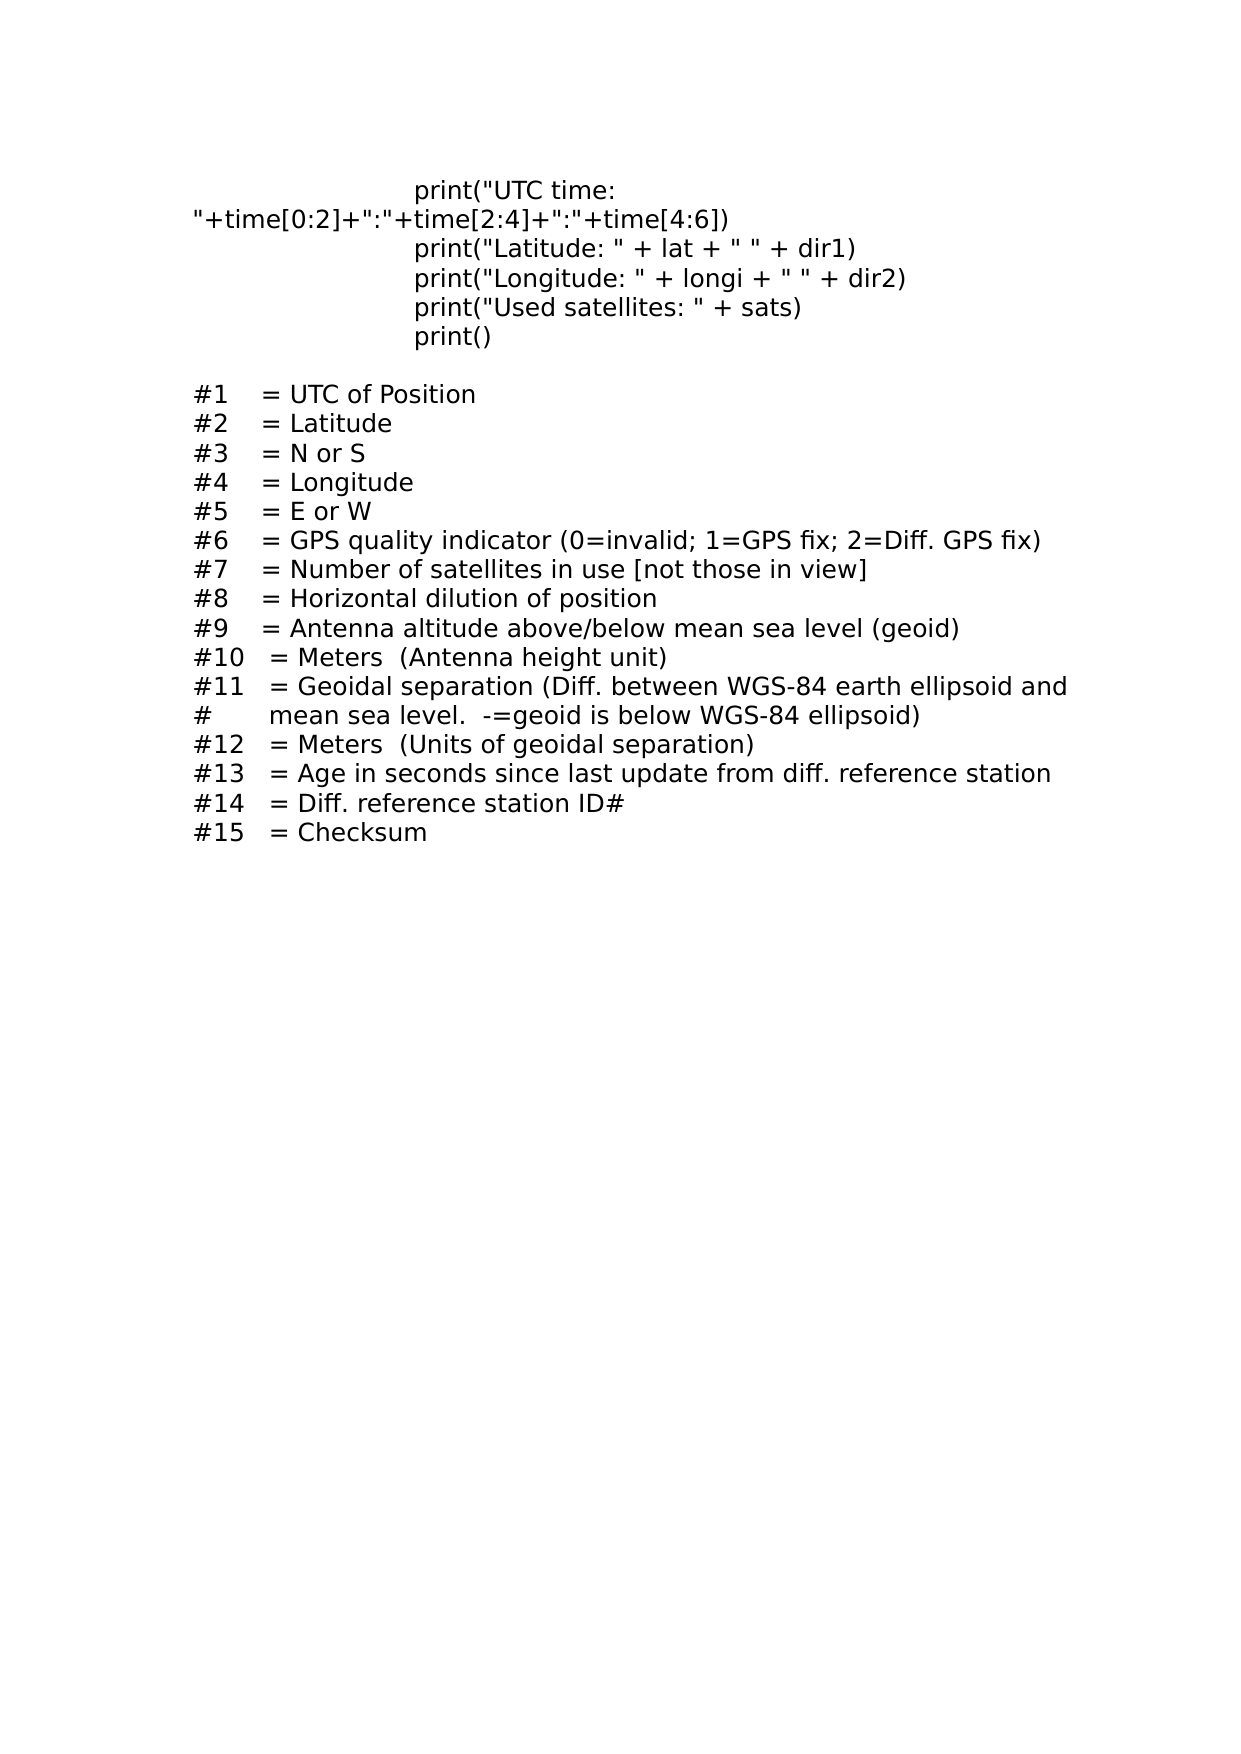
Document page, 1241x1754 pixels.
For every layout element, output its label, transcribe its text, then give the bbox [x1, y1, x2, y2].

text #11 = Geoidal separation (Diff. between WGS-84 earth ellipsoid and [192, 672, 1122, 701]
text print("Longitude: " + longi + " " + dir2) [192, 264, 1122, 293]
text #10 = Meters (Antenna height unit) [192, 643, 1122, 672]
text #7 = Number of satellites in use [not those in view] [192, 556, 1122, 585]
text #12 = Meters (Units of geoidal separation) [192, 731, 1122, 760]
text #9 = Antenna altitude above/below mean sea level (geoid) [192, 614, 1122, 643]
text #3 = N or S [192, 439, 1122, 468]
text #4 = Longitude [192, 468, 1122, 497]
text #8 = Horizontal dilution of position [192, 585, 1122, 614]
text #2 = Latitude [192, 410, 1122, 439]
text #14 = Diff. reference station ID# [192, 789, 1122, 818]
text #13 = Age in seconds since last update from diff. reference station [192, 760, 1122, 789]
text #15 = Checksum [192, 818, 1122, 847]
text print("Latitude: " + lat + " " + dir1) [192, 235, 1122, 264]
text # mean sea level. -=geoid is below WGS-84 ellipsoid) [192, 701, 1122, 731]
text print("UTC time: "+time[0:2]+":"+time[2:4]+":"+time[4:6]) [192, 176, 1122, 235]
text #5 = E or W [192, 497, 1122, 526]
text #6 = GPS quality indicator (0=invalid; 1=GPS fix; 2=Diff. GPS fix) [192, 526, 1122, 556]
text print() [192, 322, 1122, 351]
text print("Used satellites: " + sats) [192, 293, 1122, 322]
text #1 = UTC of Position [192, 381, 1122, 410]
